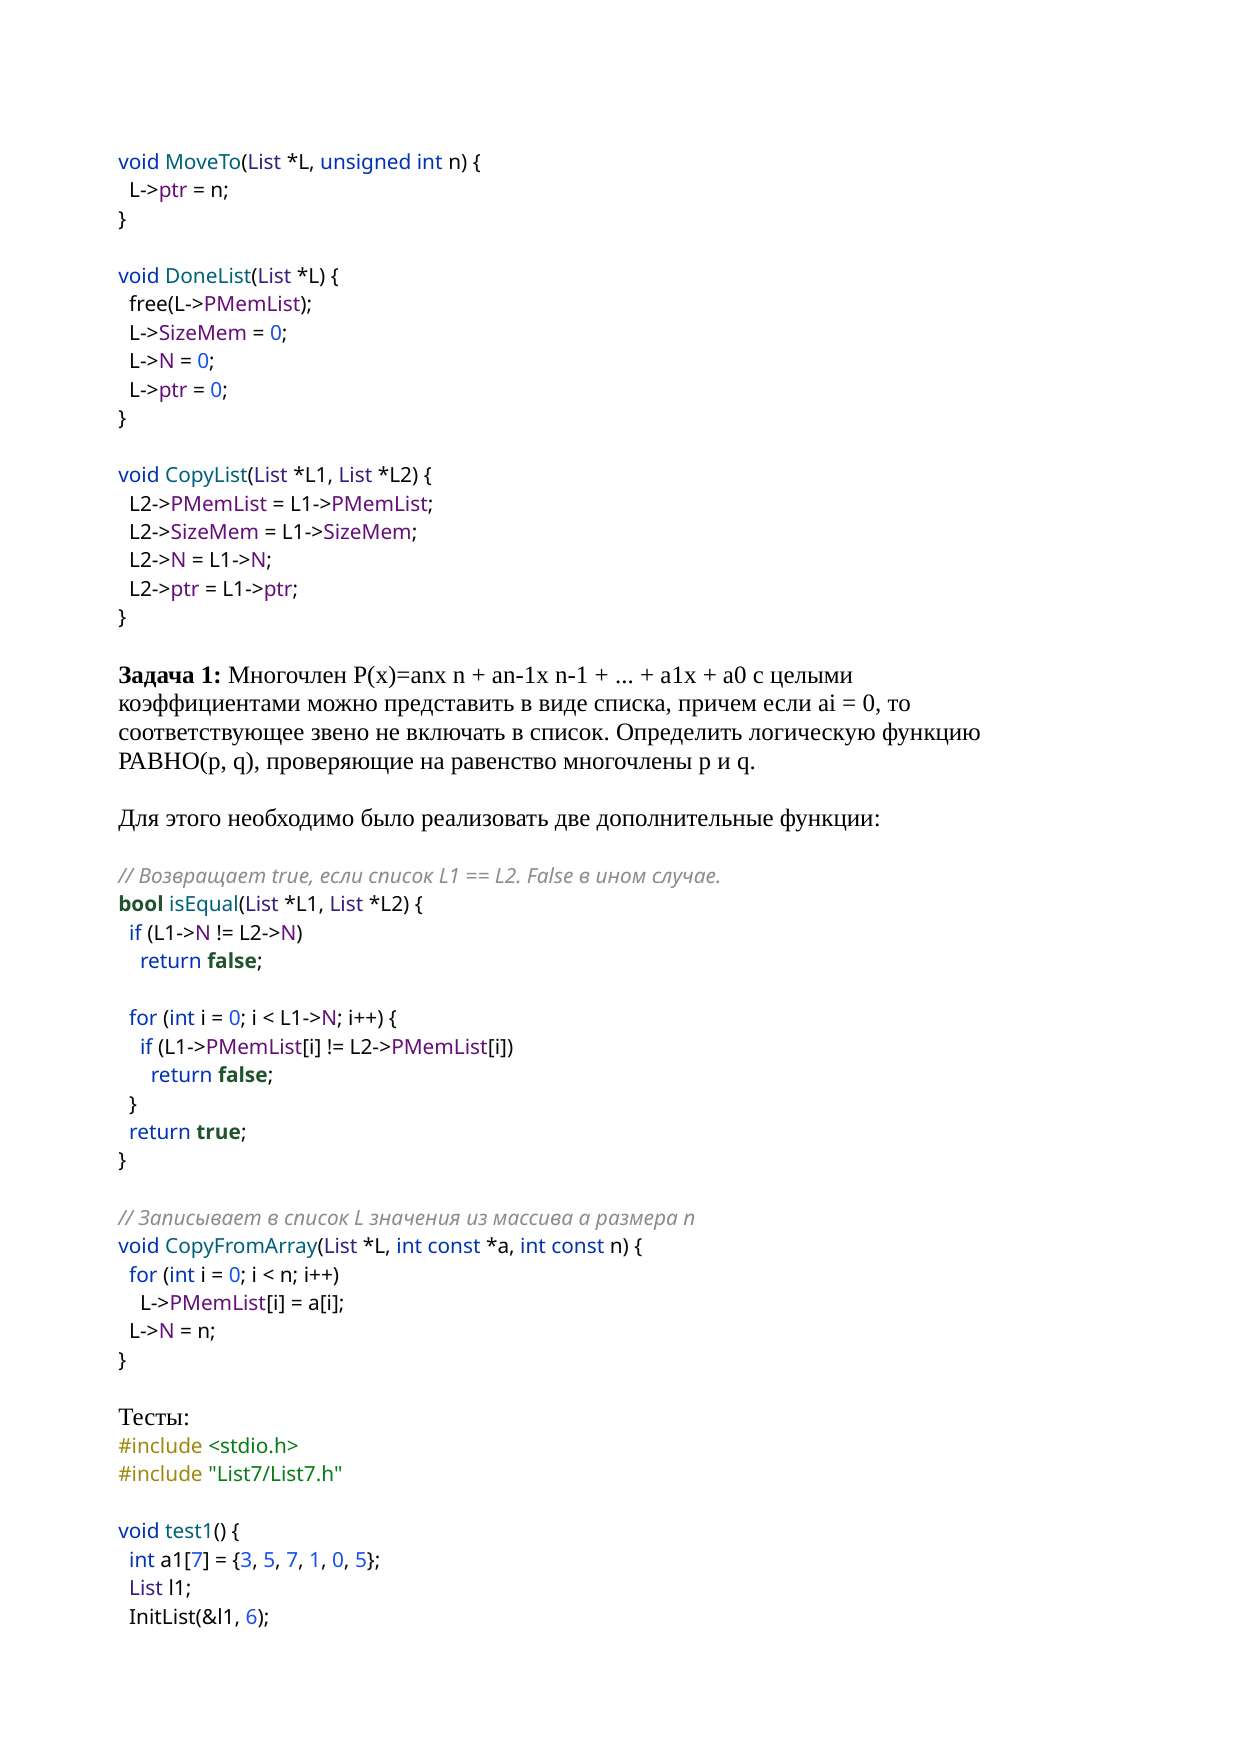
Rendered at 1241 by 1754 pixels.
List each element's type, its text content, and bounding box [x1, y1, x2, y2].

text bool isEqual(List *L1, List *L2) { if (L1->N != L2->N) return false; for (int i = 0; i < L1->N; i++) { if (L1->PMemList[i] != L2->PMemList[i]) return false; } return true; } [118, 889, 1017, 1203]
text Задача 1: Многочлен P(x)=anx n + an-1x n-1 + ... + a1x + a0 с целыми коэффициентами можно представить в виде списка, причем если ai = 0, то соответствующее звено не включать в список. Определить логическую функцию РАВНО(p, q), проверяющие на равенство многочлены p и q. [118, 660, 1017, 775]
text void MoveTo(List *L, unsigned int n) { L->ptr = n; } void DoneList(List *L) { free(L->PMemList); L->SizeMem = 0; L->N = 0; L->ptr = 0; } void CopyList(List *L1, List *L2) { L2->PMemList = L1->PMemList; L2->SizeMem = L1->SizeMem; L2->N = L1->N; L2->ptr = L1->ptr; } [118, 118, 1017, 631]
text #include <stdio.h> #include "List7/List7.h" void test1() { int a1[7] = {3, 5, 7, 1, 0, 5}; List l1; InitList(&l1, 6); [118, 1431, 1017, 1630]
text void CopyFromArray(List *L, int const *a, int const n) { for (int i = 0; i < n; i++) L->PMemList[i] = a[i]; L->N = n; } [118, 1231, 1017, 1373]
text Тесты: [118, 1373, 1017, 1431]
text Для этого необходимо было реализовать две дополнительные функции: [118, 803, 1017, 832]
text // Записывает в список L значения из массива a размера n [118, 1203, 1017, 1231]
text // Возвращает true, если список L1 == L2. False в ином случае. [118, 861, 1017, 889]
